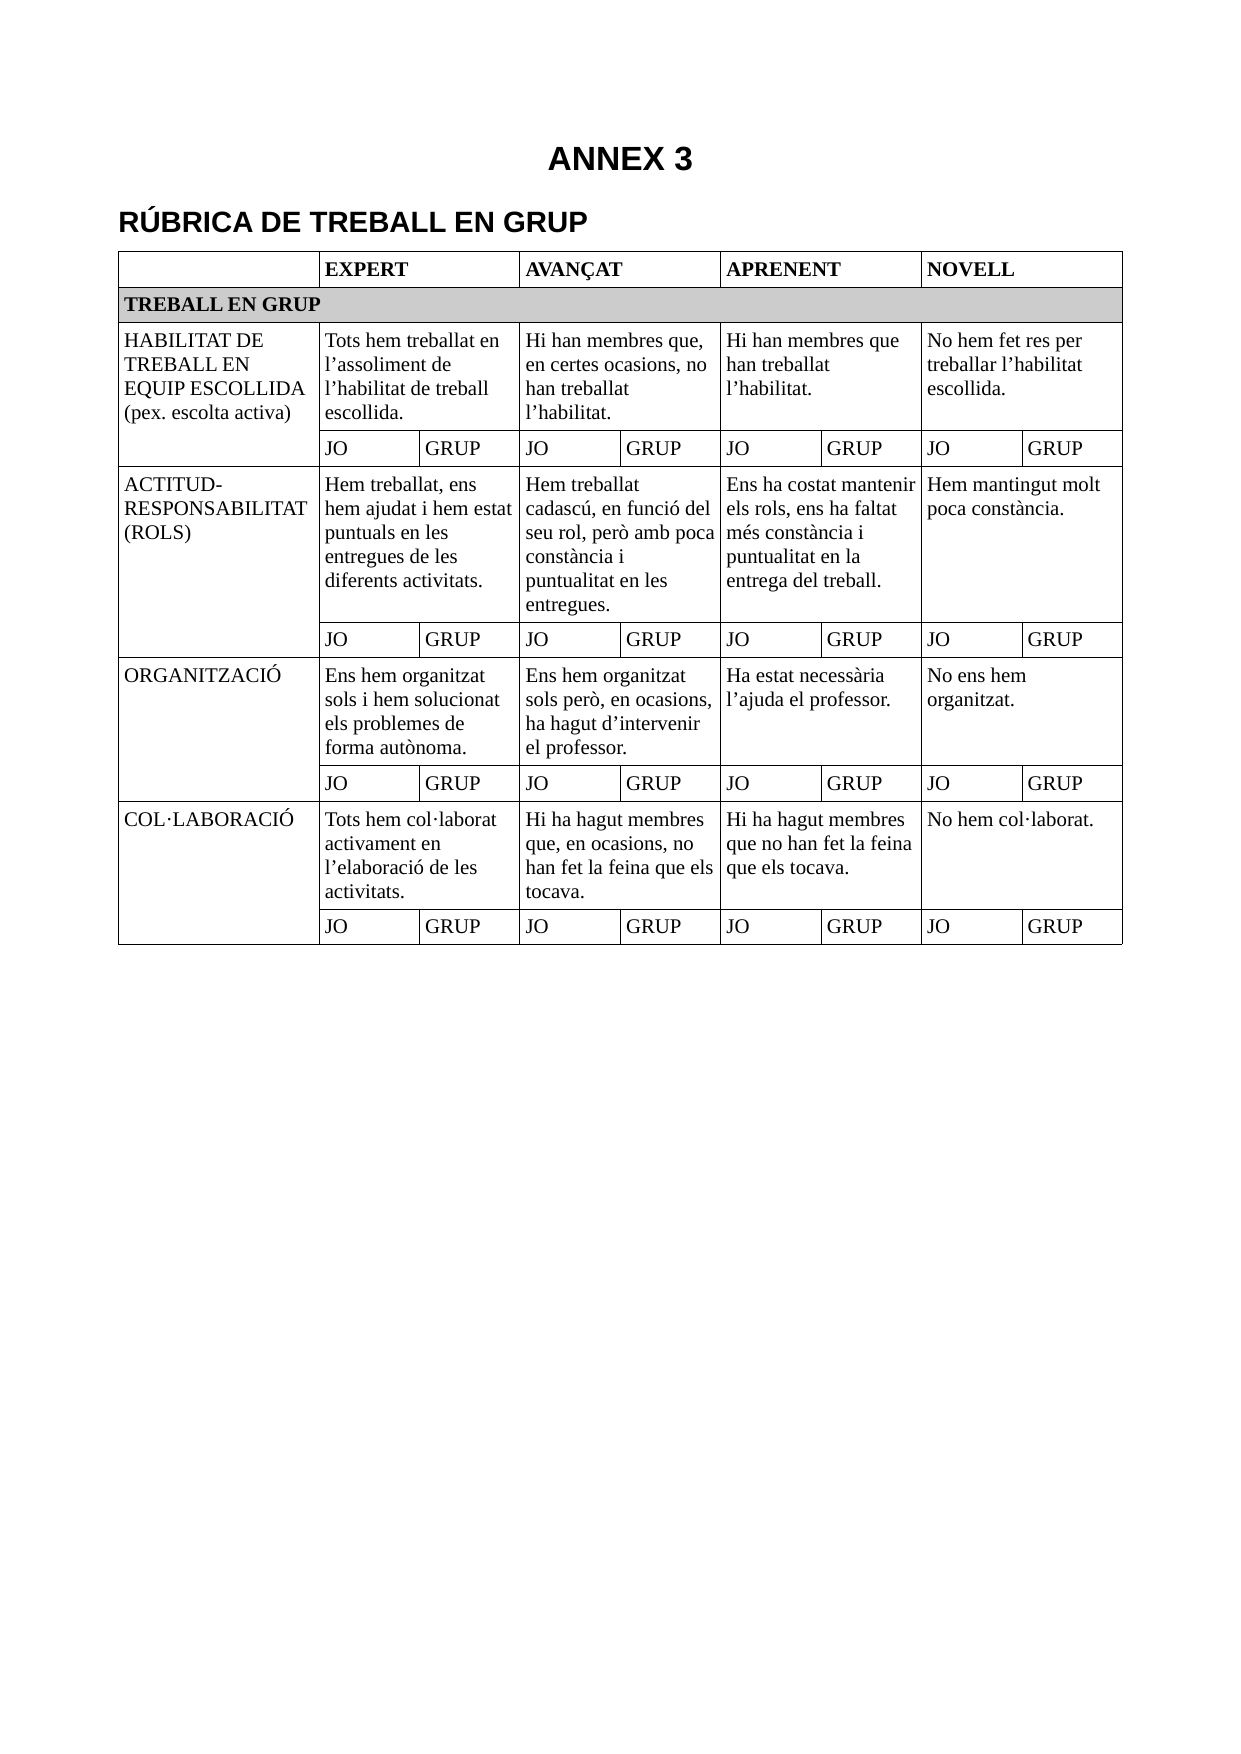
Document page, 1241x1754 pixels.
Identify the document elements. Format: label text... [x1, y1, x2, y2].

table_header EXPERT [320, 252, 519, 287]
table_cell Tots hem treballat en l’assoliment de l’habilitat de treball escollida. [320, 323, 519, 430]
table_cell Tots hem col·laborat activament en l’elaboració de les activitats. [320, 802, 519, 908]
table_cell GRUP [1023, 431, 1122, 466]
table_cell GRUP [822, 910, 921, 944]
table_cell No hem fet res per treballar l’habilitat escollida. [922, 323, 1122, 430]
table_cell JO [721, 910, 821, 944]
table_cell GRUP [621, 623, 720, 657]
table_cell JO [320, 623, 419, 657]
table_cell GRUP [420, 431, 519, 466]
table_cell GRUP [621, 766, 720, 801]
table_header [119, 252, 319, 287]
table_cell JO [922, 766, 1022, 801]
table_header NOVELL [922, 252, 1122, 287]
table_cell Ens hem organitzat sols però, en ocasions, ha hagut d’intervenir el professor. [520, 658, 720, 765]
table_cell No hem col·laborat. [922, 802, 1122, 908]
table_cell COL·LABORACIÓ [119, 802, 319, 944]
table_cell HABILITAT DE TREBALL EN EQUIP ESCOLLIDA (pex. escolta activa) [119, 323, 319, 466]
table_cell JO [721, 623, 821, 657]
subtitle ANNEX 3 [118, 139, 1122, 178]
table_cell TREBALL EN GRUP [119, 288, 1122, 322]
table_cell No ens hem organitzat. [922, 658, 1122, 765]
table_cell GRUP [822, 431, 921, 466]
table_cell Ha estat necessària l’ajuda el professor. [721, 658, 921, 765]
table_cell JO [922, 910, 1022, 944]
table_cell ACTITUD-RESPONSABILITAT (ROLS) [119, 467, 319, 657]
table_header AVANÇAT [520, 252, 720, 287]
table_cell JO [320, 431, 419, 466]
table_cell Hi han membres que, en certes ocasions, no han treballat l’habilitat. [520, 323, 720, 430]
table_cell JO [520, 766, 620, 801]
table_cell GRUP [1023, 623, 1122, 657]
table_cell Hem treballat cadascú, en funció del seu rol, però amb poca constància i puntualitat en les entregues. [520, 467, 720, 622]
table_cell GRUP [1023, 910, 1122, 944]
table_cell GRUP [822, 766, 921, 801]
table_cell ORGANITZACIÓ [119, 658, 319, 801]
table_cell GRUP [420, 623, 519, 657]
table_header APRENENT [721, 252, 921, 287]
table_cell JO [922, 431, 1022, 466]
table_cell GRUP [822, 623, 921, 657]
table_cell JO [721, 766, 821, 801]
table_cell Hi han membres que han treballat l’habilitat. [721, 323, 921, 430]
table_cell GRUP [1023, 766, 1122, 801]
table_cell GRUP [621, 910, 720, 944]
table_cell GRUP [621, 431, 720, 466]
table_cell Hem mantingut molt poca constància. [922, 467, 1122, 622]
table_cell JO [520, 623, 620, 657]
table_cell Hi ha hagut membres que no han fet la feina que els tocava. [721, 802, 921, 908]
table_cell JO [721, 431, 821, 466]
table_cell GRUP [420, 910, 519, 944]
table_cell JO [520, 910, 620, 944]
table_cell JO [320, 910, 419, 944]
table_cell GRUP [420, 766, 519, 801]
table_cell Ens ha costat mantenir els rols, ens ha faltat més constància i puntualitat en la entrega del treball. [721, 467, 921, 622]
table_cell JO [520, 431, 620, 466]
table_cell Hi ha hagut membres que, en ocasions, no han fet la feina que els tocava. [520, 802, 720, 908]
table_cell JO [320, 766, 419, 801]
table_cell Ens hem organitzat sols i hem solucionat els problemes de forma autònoma. [320, 658, 519, 765]
table_cell Hem treballat, ens hem ajudat i hem estat puntuals en les entregues de les diferents activitats. [320, 467, 519, 622]
subtitle RÚBRICA DE TREBALL EN GRUP [118, 205, 1122, 238]
table_cell JO [922, 623, 1022, 657]
